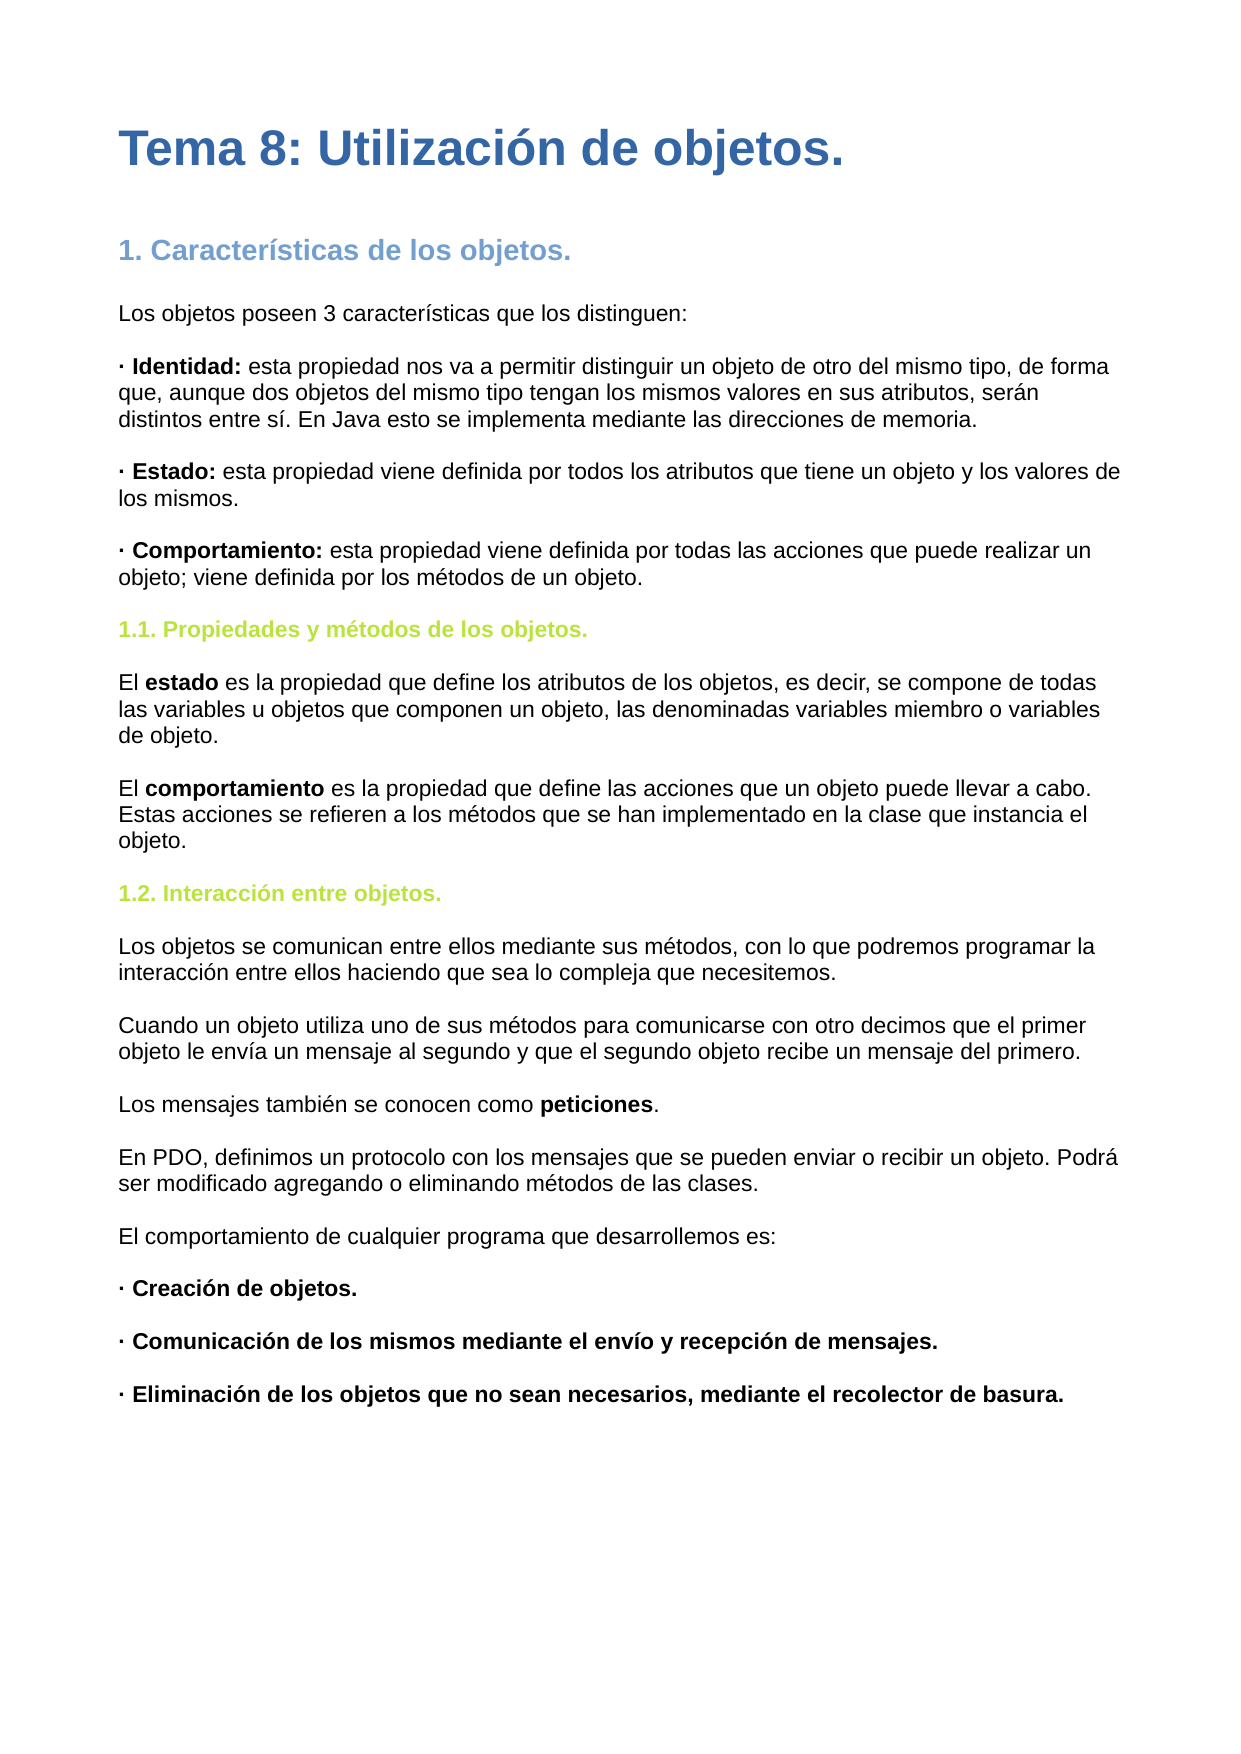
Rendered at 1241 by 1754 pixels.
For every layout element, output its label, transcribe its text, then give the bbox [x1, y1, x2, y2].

text Los mensajes también se conocen como peticiones. [118, 1091, 1122, 1117]
text · Comportamiento: esta propiedad viene definida por todas las acciones que puede realizar un objeto; viene definida por los métodos de un objeto. [118, 537, 1122, 590]
text Cuando un objeto utiliza uno de sus métodos para comunicarse con otro decimos que el primer objeto le envía un mensaje al segundo y que el segundo objeto recibe un mensaje del primero. [118, 1012, 1122, 1064]
text 1.1. Propiedades y métodos de los objetos. [118, 616, 1122, 643]
text Los objetos poseen 3 características que los distinguen: [118, 300, 1122, 327]
text · Comunicación de los mismos mediante el envío y recepción de mensajes. [118, 1328, 1122, 1354]
text Tema 8: Utilización de objetos. [118, 118, 1122, 176]
text Los objetos se comunican entre ellos mediante sus métodos, con lo que podremos programar la interacción entre ellos haciendo que sea lo compleja que necesitemos. [118, 933, 1122, 985]
text 1. Características de los objetos. [118, 233, 1122, 267]
text En PDO, definimos un protocolo con los mensajes que se pueden enviar o recibir un objeto. Podrá ser modificado agregando o eliminando métodos de las clases. [118, 1143, 1122, 1196]
text El comportamiento de cualquier programa que desarrollemos es: [118, 1223, 1122, 1249]
text · Eliminación de los objetos que no sean necesarios, mediante el recolector de basura. [118, 1381, 1122, 1407]
text · Identidad: esta propiedad nos va a permitir distinguir un objeto de otro del mismo tipo, de forma que, aunque dos objetos del mismo tipo tengan los mismos valores en sus atributos, serán distintos entre sí. En Java esto se implementa mediante las direcciones de memoria. [118, 353, 1122, 432]
text El comportamiento es la propiedad que define las acciones que un objeto puede llevar a cabo. Estas acciones se refieren a los métodos que se han implementado en la clase que instancia el objeto. [118, 774, 1122, 854]
text · Creación de objetos. [118, 1275, 1122, 1302]
text El estado es la propiedad que define los atributos de los objetos, es decir, se compone de todas las variables u objetos que componen un objeto, las denominadas variables miembro o variables de objeto. [118, 669, 1122, 748]
text · Estado: esta propiedad viene definida por todos los atributos que tiene un objeto y los valores de los mismos. [118, 458, 1122, 511]
text 1.2. Interacción entre objetos. [118, 880, 1122, 906]
